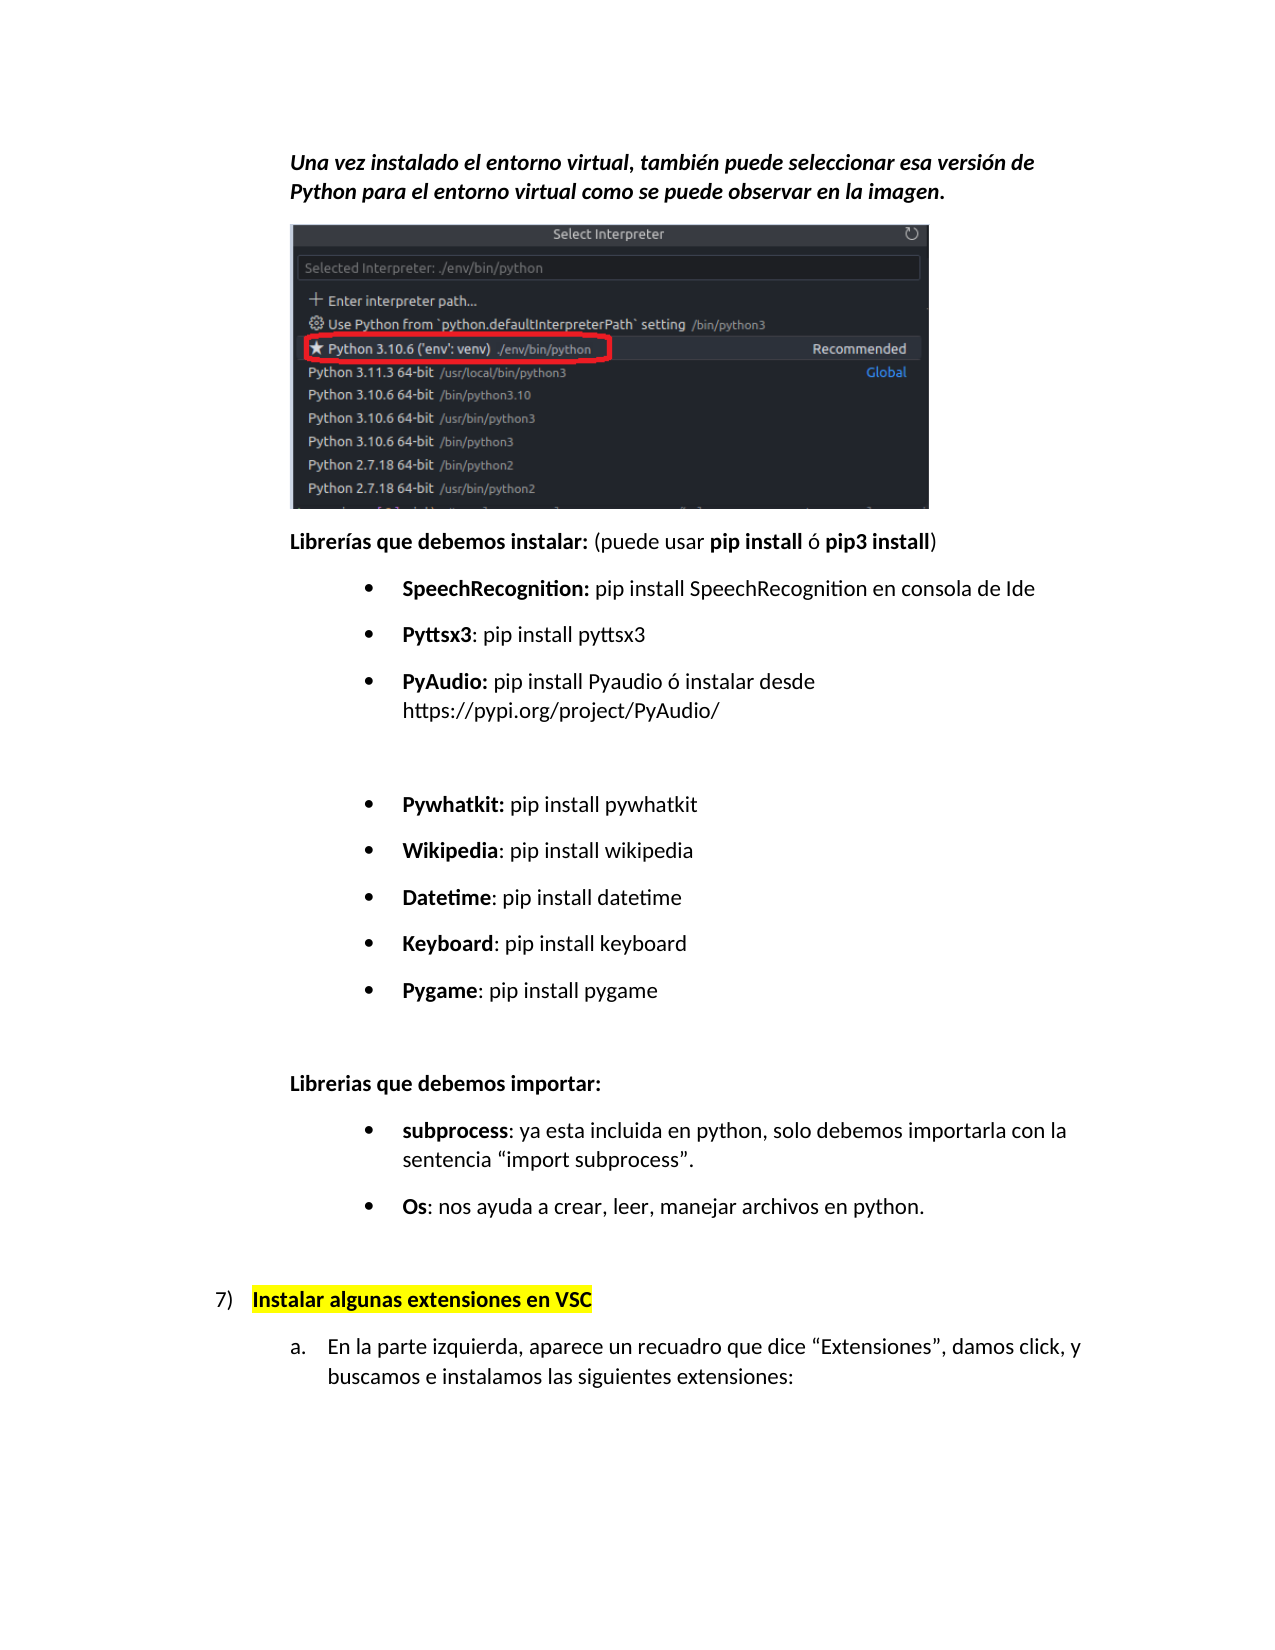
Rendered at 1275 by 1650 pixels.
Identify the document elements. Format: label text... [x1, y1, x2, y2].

list Pywhatkit: pip install pywhatkit [365, 790, 1098, 818]
list Pyttsx3: pip install pyttsx3 [365, 620, 1098, 648]
list Wikipedia: pip install wikipedia [365, 836, 1098, 864]
list Datetime: pip install datetime [365, 883, 1098, 911]
list SpeechRecognition: pip install SpeechRecognition en consola de Ide [365, 574, 1098, 602]
list Pygame: pip install pygame [365, 976, 1098, 1004]
list En la parte izquierda, aparece un recuadro que dice “Extensiones”, damos click, y buscamos e instalamos las siguientes extensiones: [290, 1332, 1098, 1390]
list Os: nos ayuda a crear, leer, manejar archivos en python. [365, 1192, 1098, 1220]
text Librerias que debemos importar: [290, 1069, 1098, 1097]
list PyAudio: pip install Pyaudio ó instalar desde https://pypi.org/project/PyAudio/ [365, 667, 1098, 725]
list subprocess: ya esta incluida en python, solo debemos importarla con la sentencia “import subprocess”. [365, 1116, 1098, 1174]
list Keyboard: pip install keyboard [365, 929, 1098, 957]
list Instalar algunas extensiones en VSC [215, 1285, 1098, 1313]
text Librerías que debemos instalar: (puede usar pip install ó pip3 install) [290, 527, 1098, 555]
text Una vez instalado el entorno virtual, también puede seleccionar esa versión de Python para el entorno virtual como se puede observar en la imagen. [290, 148, 1098, 206]
